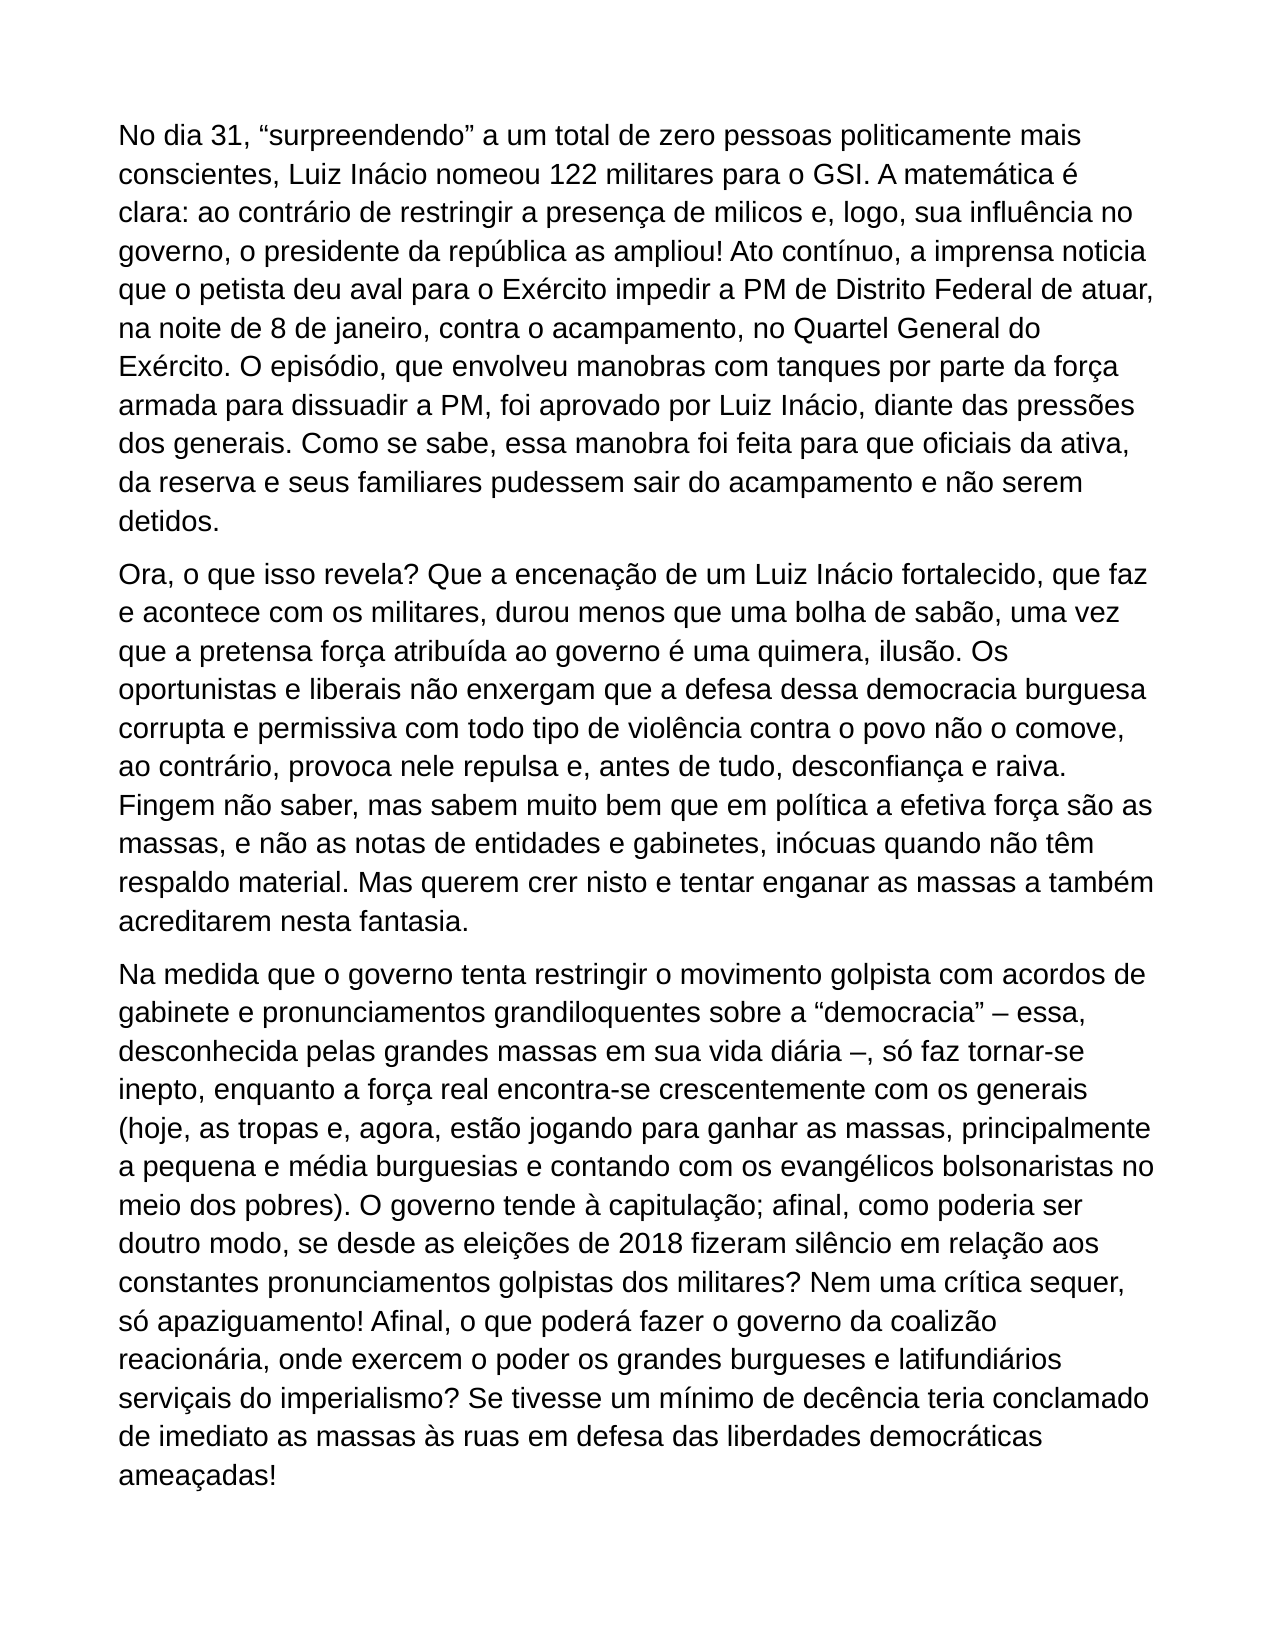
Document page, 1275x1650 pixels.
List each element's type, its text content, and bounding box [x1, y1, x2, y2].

text Na medida que o governo tenta restringir o movimento golpista com acordos de gabinete e pronunciamentos grandiloquentes sobre a “democracia” – essa, desconhecida pelas grandes massas em sua vida diária –, só faz tornar-se inepto, enquanto a força real encontra-se crescentemente com os generais (hoje, as tropas e, agora, estão jogando para ganhar as massas, principalmente a pequena e média burguesias e contando com os evangélicos bolsonaristas no meio dos pobres). O governo tende à capitulação; afinal, como poderia ser doutro modo, se desde as eleições de 2018 fizeram silêncio em relação aos constantes pronunciamentos golpistas dos militares? Nem uma crítica sequer, só apaziguamento! Afinal, o que poderá fazer o governo da coalizão reacionária, onde exercem o poder os grandes burgueses e latifundiários serviçais do imperialismo? Se tivesse um mínimo de decência teria conclamado de imediato as massas às ruas em defesa das liberdades democráticas ameaçadas! [118, 957, 1157, 1491]
text Ora, o que isso revela? Que a encenação de um Luiz Inácio fortalecido, que faz e acontece com os militares, durou menos que uma bolha de sabão, uma vez que a pretensa força atribuída ao governo é uma quimera, ilusão. Os oportunistas e liberais não enxergam que a defesa dessa democracia burguesa corrupta e permissiva com todo tipo de violência contra o povo não o comove, ao contrário, provoca nele repulsa e, antes de tudo, desconfiança e raiva. Fingem não saber, mas sabem muito bem que em política a efetiva força são as massas, e não as notas de entidades e gabinetes, inócuas quando não têm respaldo material. Mas querem crer nisto e tentar enganar as massas a também acreditarem nesta fantasia. [118, 557, 1157, 937]
text No dia 31, “surpreendendo” a um total de zero pessoas politicamente mais conscientes, Luiz Inácio nomeou 122 militares para o GSI. A matemática é clara: ao contrário de restringir a presença de milicos e, logo, sua influência no governo, o presidente da república as ampliou! Ato contínuo, a imprensa noticia que o petista deu aval para o Exército impedir a PM de Distrito Federal de atuar, na noite de 8 de janeiro, contra o acampamento, no Quartel General do Exército. O episódio, que envolveu manobras com tanques por parte da força armada para dissuadir a PM, foi aprovado por Luiz Inácio, diante das pressões dos generais. Como se sabe, essa manobra foi feita para que oficiais da ativa, da reserva e seus familiares pudessem sair do acampamento e não serem detidos. [118, 118, 1157, 537]
